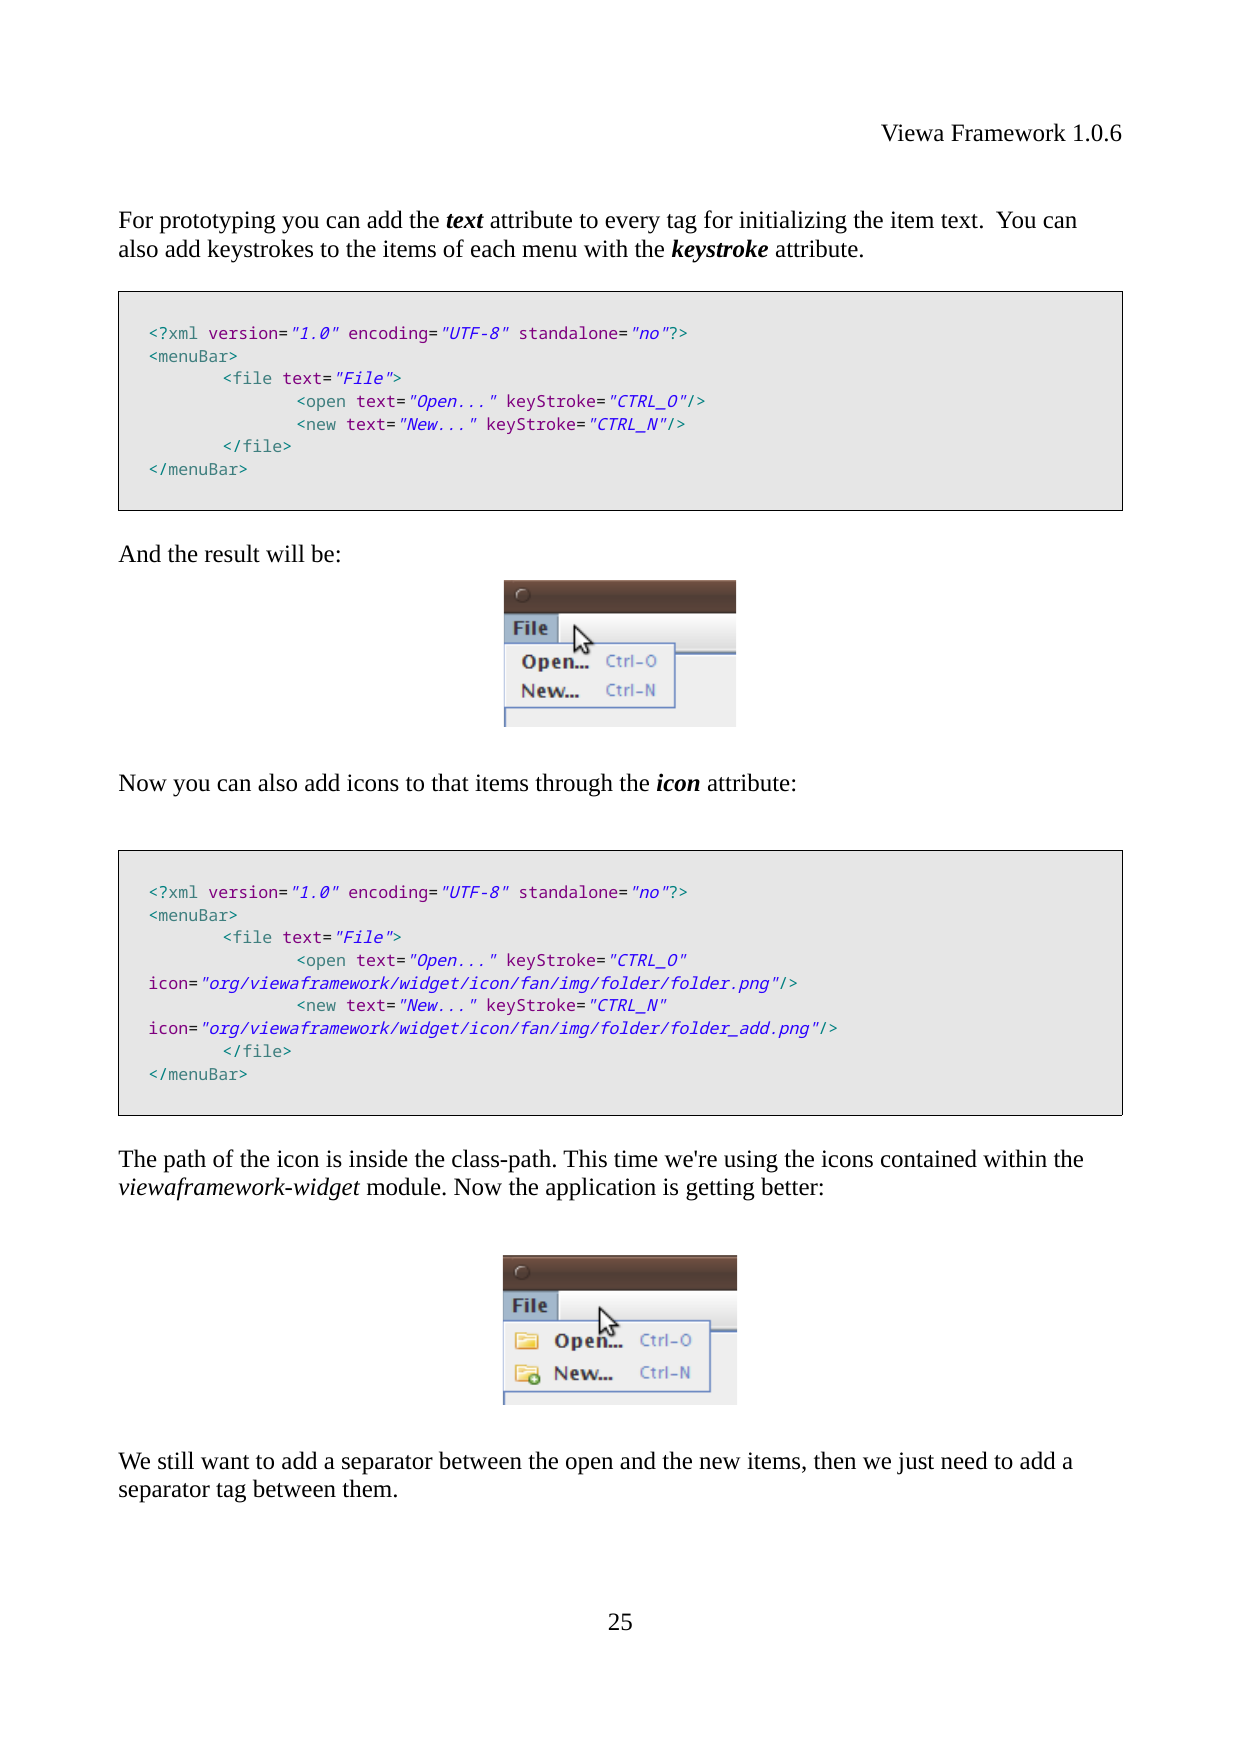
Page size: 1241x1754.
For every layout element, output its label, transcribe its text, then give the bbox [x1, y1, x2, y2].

text The path of the icon is inside the class-path. This time we're using the icons contained within the viewaframework-widget module. Now the application is getting better: [118, 1144, 1122, 1201]
table_header <?xml version="1.0" encoding="UTF-8" standalone="no"?> <menuBar> <file text="File"> <open text="Open..." keyStroke="CTRL_O"/> <new text="New..." keyStroke="CTRL_N"/> </file> </menuBar> [119, 292, 1122, 510]
picture [503, 580, 737, 727]
text For prototyping you can add the text attribute to every tag for initializing the item text. You can also add keystrokes to the items of each menu with the keystroke attribute. [118, 205, 1122, 263]
picture [502, 1255, 738, 1405]
text Now you can also add icons to that items through the icon attribute: [118, 768, 1122, 797]
text We still want to add a separator between the open and the new items, then we just need to add a separator tag between them. [118, 1446, 1122, 1503]
text And the result will be: [118, 539, 1122, 568]
table_header <?xml version="1.0" encoding="UTF-8" standalone="no"?> <menuBar> <file text="File"> <open text="Open..." keyStroke="CTRL_O" icon="org/viewaframework/widget/icon/fan/img/folder/folder.png"/> <new text="New..." keyStroke="CTRL_N" icon="org/viewaframework/widget/icon/fan/img/folder/folder_add.png"/> </file> </menuBar> [119, 851, 1122, 1115]
